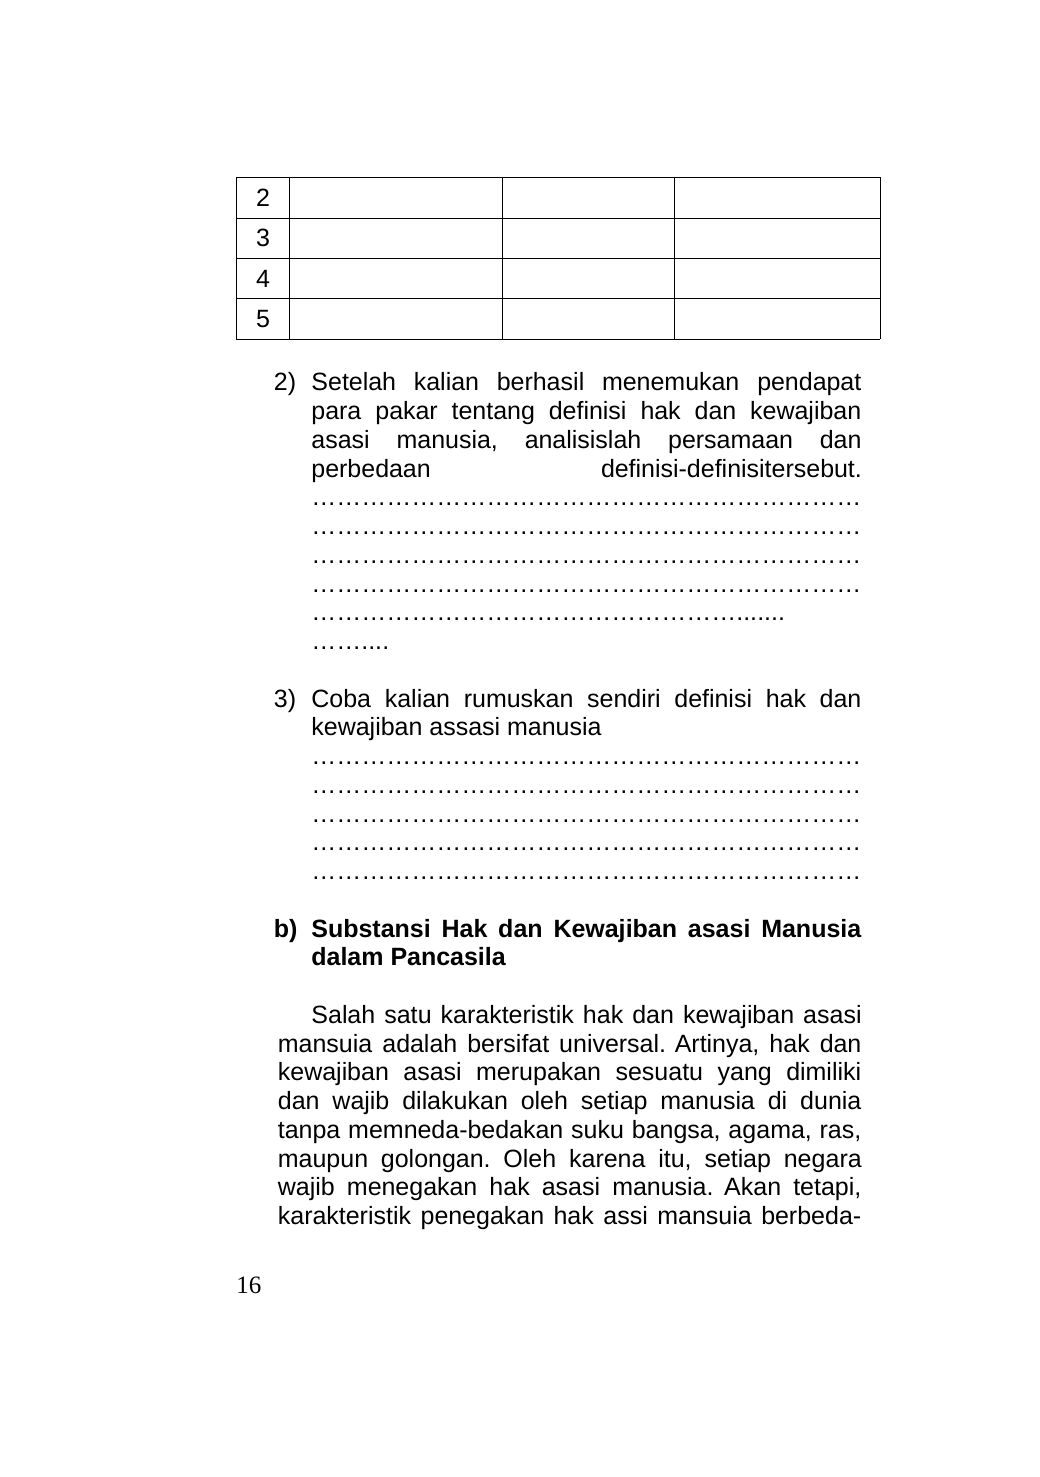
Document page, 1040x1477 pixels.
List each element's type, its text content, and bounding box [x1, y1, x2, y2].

table_cell [675, 178, 880, 217]
table_cell 5 [237, 299, 289, 338]
table_cell [675, 259, 880, 298]
table_cell [290, 219, 502, 258]
table_cell [675, 299, 880, 338]
list Substansi Hak dan Kewajiban asasi Manusia dalam Pancasila [274, 913, 862, 971]
table_cell [290, 299, 502, 338]
list …………………………………………………………………………………………………………………………………………………………………………………………………………………………………………………………………………………………………… [274, 741, 862, 885]
table_cell 4 [237, 259, 289, 298]
table_cell [503, 178, 674, 217]
list Setelah kalian berhasil menemukan pendapat para pakar tentang definisi hak dan kewajiban asasi manusia, analisislah persamaan dan perbedaan definisi-definisitersebut.……………………………………………………………………………………………………………………………………………………………………………………………………………………………………………………………………………………….......…….... [274, 367, 862, 655]
table_cell [290, 259, 502, 298]
table_cell [503, 259, 674, 298]
table_cell [503, 299, 674, 338]
table_cell [290, 178, 502, 217]
table_cell 2 [237, 178, 289, 217]
table_cell [503, 219, 674, 258]
table_cell 3 [237, 219, 289, 258]
list Coba kalian rumuskan sendiri definisi hak dan kewajiban assasi manusia [274, 683, 862, 741]
text Salah satu karakteristik hak dan kewajiban asasi mansuia adalah bersifat universal. Artinya, hak dan kewajiban asasi merupakan sesuatu yang dimiliki dan wajib dilakukan oleh setiap manusia di dunia tanpa memneda-bedakan suku bangsa, agama, ras, maupun golongan. Oleh karena itu, setiap negara wajib menegakan hak asasi manusia. Akan tetapi, karakteristik penegakan hak assi mansuia berbeda- [278, 1000, 862, 1230]
table_cell [675, 219, 880, 258]
